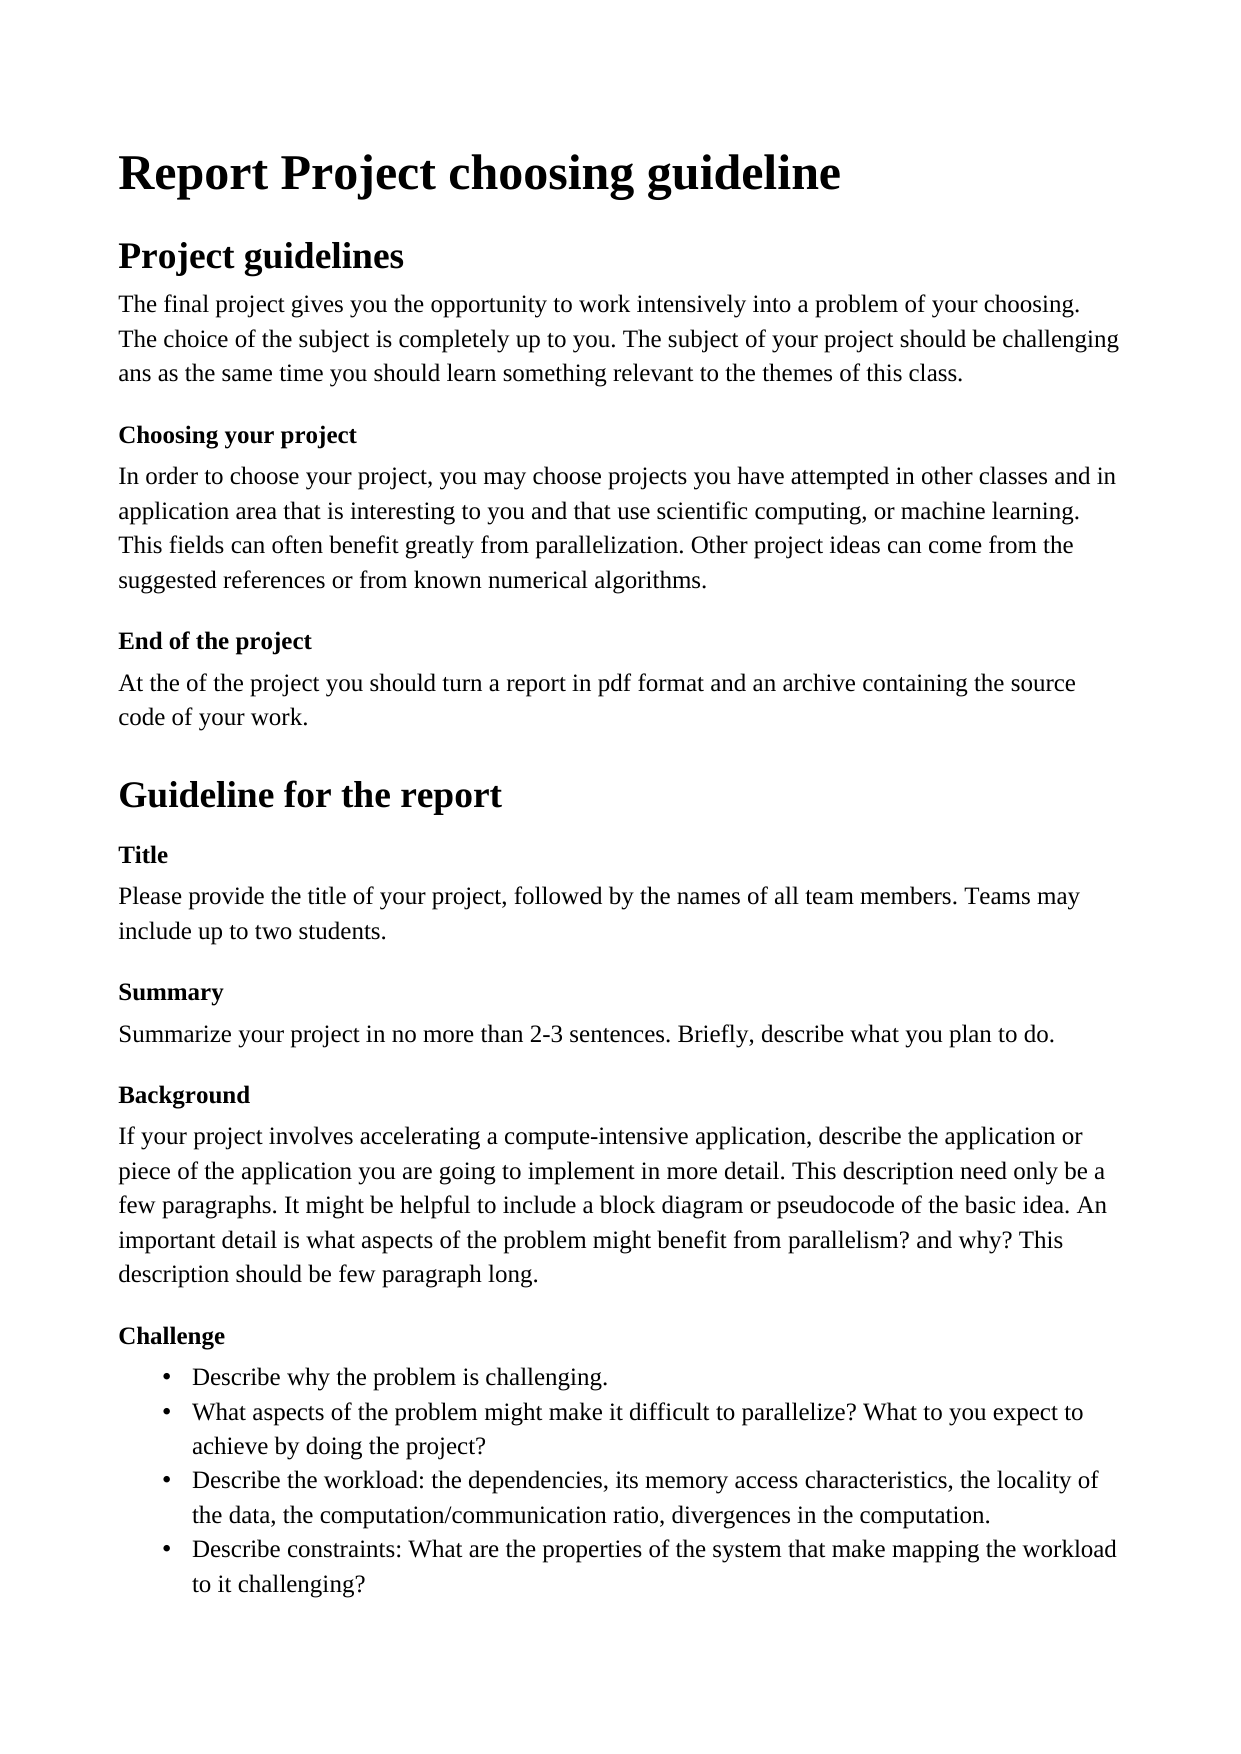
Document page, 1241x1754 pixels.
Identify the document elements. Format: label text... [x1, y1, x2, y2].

text If your project involves accelerating a compute-intensive application, describe the application or piece of the application you are going to implement in more detail. This description need only be a few paragraphs. It might be helpful to include a block diagram or pseudocode of the basic idea. An important detail is what aspects of the problem might benefit from parallelism? and why? This description should be few paragraph long. [118, 1121, 1122, 1288]
list Describe why the problem is challenging. [162, 1362, 1122, 1391]
subtitle Background [118, 1080, 1122, 1109]
list Describe the workload: the dependencies, its memory access characteristics, the locality of the data, the computation/communication ratio, divergences in the computation. [162, 1466, 1122, 1529]
text Summarize your project in no more than 2-3 sentences. Briefly, describe what you plan to do. [118, 1019, 1122, 1047]
subtitle Guideline for the report [118, 772, 1122, 815]
subtitle Choosing your project [118, 420, 1122, 449]
list What aspects of the problem might make it difficult to parallelize? What to you expect to achieve by doing the project? [162, 1397, 1122, 1460]
text Please provide the title of your project, followed by the names of all team members. Teams may include up to two students. [118, 881, 1122, 944]
text At the of the project you should turn a report in pdf format and an archive containing the source code of your work. [118, 668, 1122, 731]
text In order to choose your project, you may choose projects you have attempted in other classes and in application area that is interesting to you and that use scientific computing, or machine learning. This fields can often benefit greatly from parallelization. Other project ideas can come from the suggested references or from known numerical algorithms. [118, 461, 1122, 593]
subtitle Project guidelines [118, 234, 1122, 277]
list Describe constraints: What are the properties of the system that make mapping the workload to it challenging? [162, 1534, 1122, 1598]
text The final project gives you the opportunity to work intensively into a problem of your choosing. The choice of the subject is completely up to you. The subject of your project should be challenging ans as the same time you should learn something relevant to the themes of this class. [118, 289, 1122, 387]
subtitle Challenge [118, 1321, 1122, 1350]
subtitle Title [118, 840, 1122, 869]
subtitle Report Project choosing guideline [118, 143, 1122, 201]
subtitle Summary [118, 977, 1122, 1006]
subtitle End of the project [118, 626, 1122, 655]
